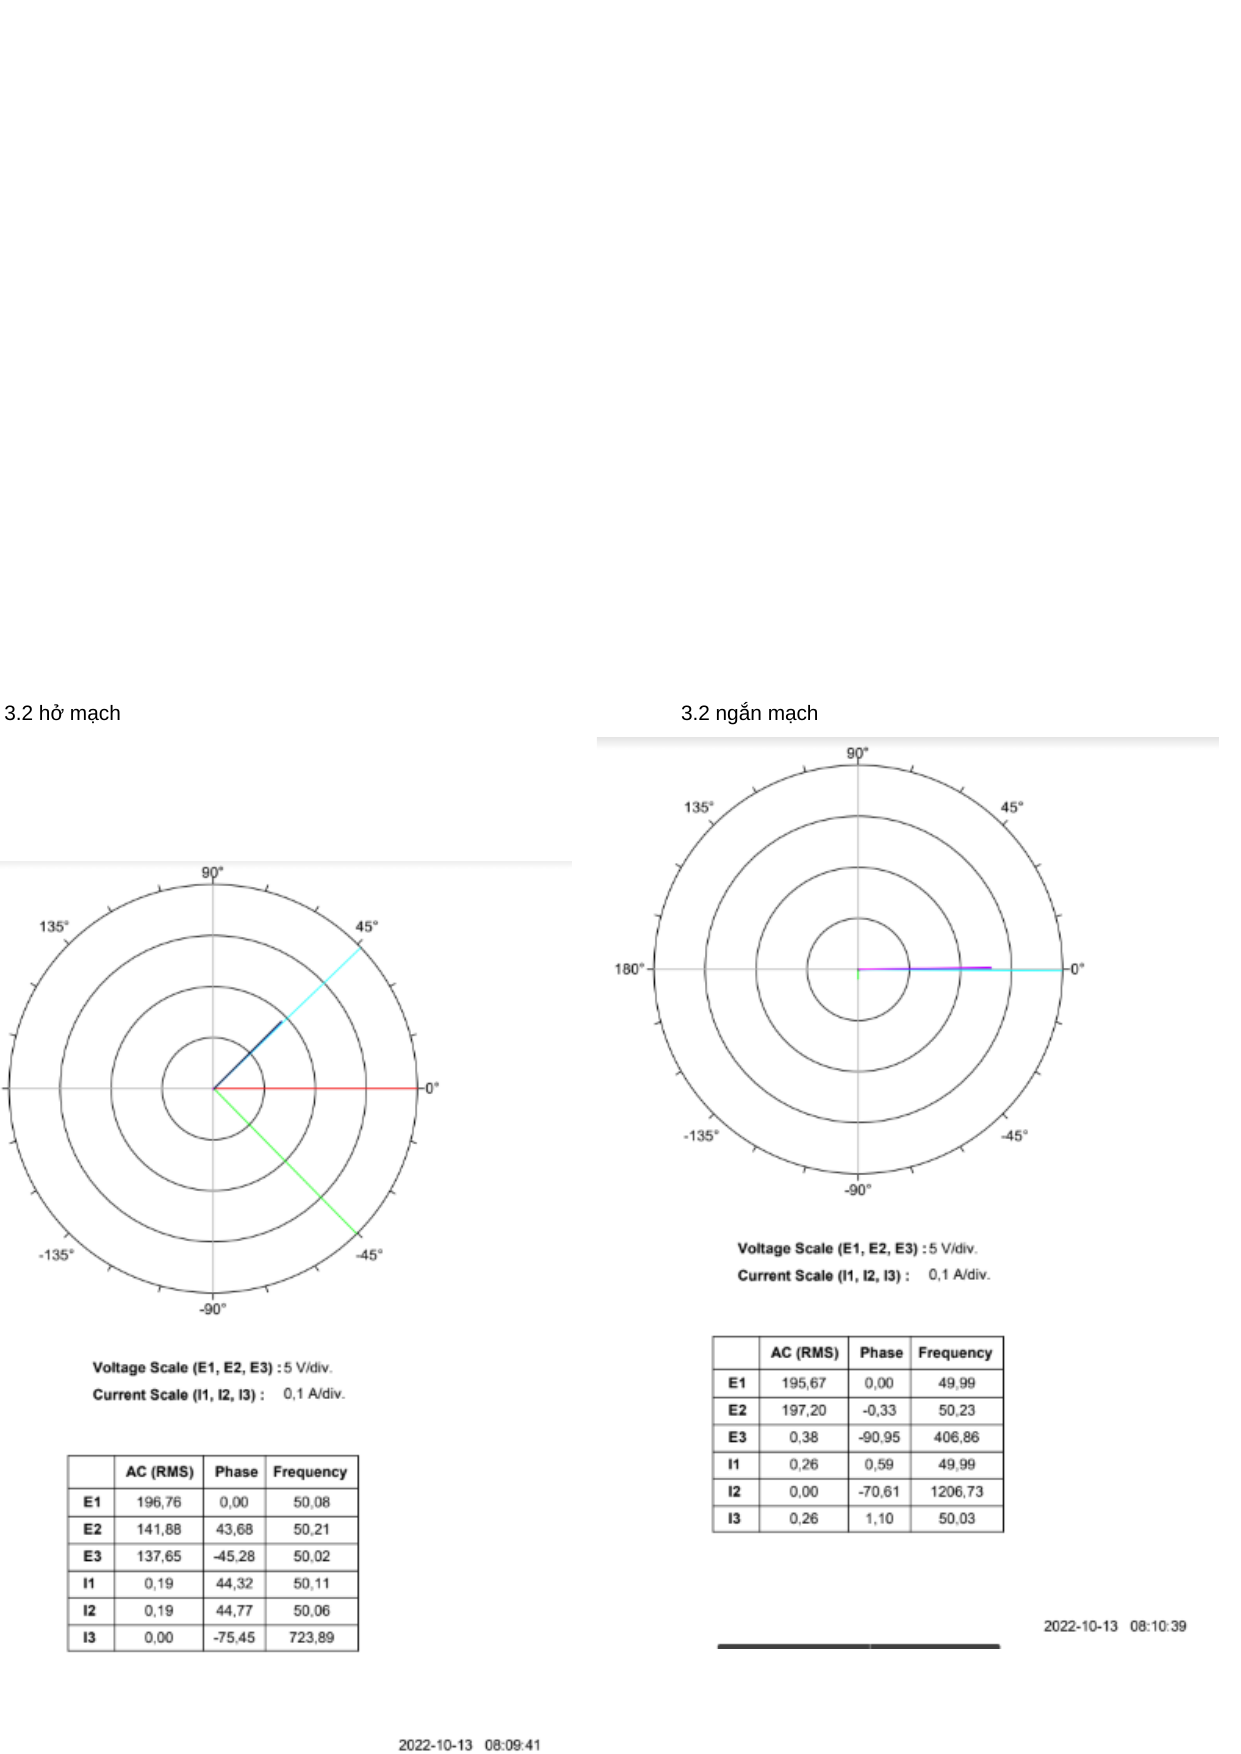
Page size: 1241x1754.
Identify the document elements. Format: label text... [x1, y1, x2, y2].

picture [596, 737, 1219, 1649]
picture [0, 861, 572, 1754]
text 3.2 hở mạch 3.2 ngắn mạch [4, 700, 1236, 724]
